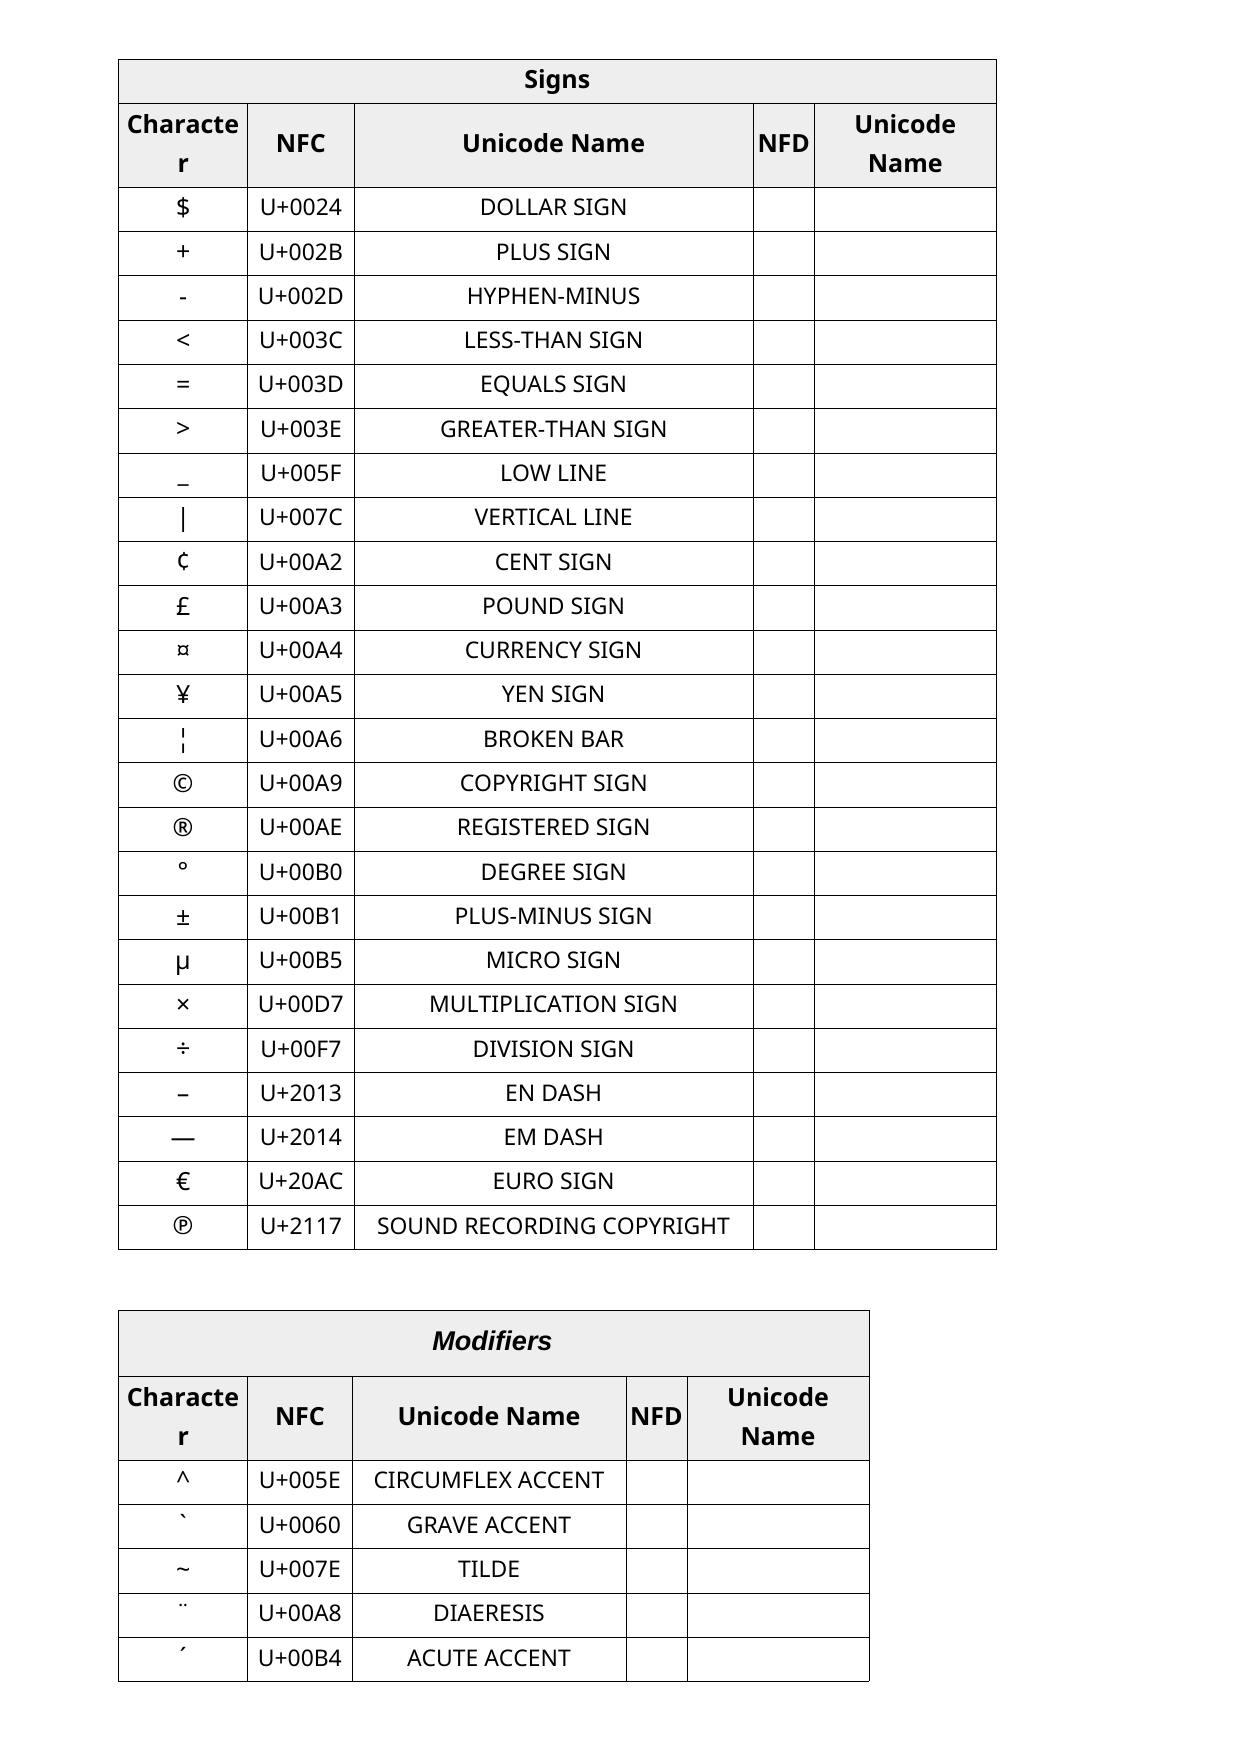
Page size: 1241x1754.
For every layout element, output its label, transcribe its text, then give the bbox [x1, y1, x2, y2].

table_cell [754, 719, 814, 762]
table_cell VERTICAL LINE [355, 498, 753, 541]
table_cell U+00A6 [248, 719, 354, 762]
table_header Modifiers [119, 1311, 869, 1376]
table_cell > [119, 409, 247, 452]
table_cell [815, 852, 996, 895]
table_cell [627, 1638, 687, 1681]
table_cell [754, 321, 814, 364]
table_cell € [119, 1162, 247, 1205]
table_cell ^ [119, 1461, 247, 1504]
table_cell [754, 454, 814, 497]
table_cell ℗ [119, 1206, 247, 1249]
table_cell ´ [119, 1638, 247, 1681]
table_cell [815, 896, 996, 939]
table_cell [815, 232, 996, 275]
table_cell — [119, 1117, 247, 1161]
table_cell [815, 1073, 996, 1116]
table_cell ® [119, 808, 247, 851]
table_cell [754, 365, 814, 408]
table_cell U+00B0 [248, 852, 354, 895]
table_cell ¢ [119, 542, 247, 585]
table_cell LESS-THAN SIGN [355, 321, 753, 364]
table_cell CIRCUMFLEX ACCENT [353, 1461, 626, 1504]
table_cell [815, 586, 996, 629]
table_cell Unicode Name [815, 104, 996, 187]
table_cell - [119, 276, 247, 319]
table_cell [754, 586, 814, 629]
table_cell [815, 985, 996, 1028]
table_cell [815, 498, 996, 541]
table_cell [754, 1162, 814, 1205]
table_cell U+0060 [248, 1505, 352, 1548]
table_cell [754, 542, 814, 585]
table_cell MICRO SIGN [355, 940, 753, 984]
table_cell REGISTERED SIGN [355, 808, 753, 851]
table_cell £ [119, 586, 247, 629]
table_cell ÷ [119, 1029, 247, 1072]
table_cell PLUS SIGN [355, 232, 753, 275]
table_cell U+00B5 [248, 940, 354, 984]
table_cell EN DASH [355, 1073, 753, 1116]
table_cell [754, 1206, 814, 1249]
table_cell U+00B4 [248, 1638, 352, 1681]
table_cell [815, 321, 996, 364]
table_cell [754, 188, 814, 231]
table_cell CURRENCY SIGN [355, 631, 753, 674]
table_cell SOUND RECORDING COPYRIGHT [355, 1206, 753, 1249]
table_cell [815, 940, 996, 984]
table_cell HYPHEN-MINUS [355, 276, 753, 319]
table_cell ~ [119, 1549, 247, 1593]
table_cell U+002B [248, 232, 354, 275]
table_cell EQUALS SIGN [355, 365, 753, 408]
table_cell _ [119, 454, 247, 497]
table_cell U+00A4 [248, 631, 354, 674]
table_cell | [119, 498, 247, 541]
table_cell U+00B1 [248, 896, 354, 939]
table_cell [815, 542, 996, 585]
table_cell ¨ [119, 1594, 247, 1637]
table_cell COPYRIGHT SIGN [355, 763, 753, 807]
table_cell [754, 985, 814, 1028]
table_cell U+00D7 [248, 985, 354, 1028]
table_cell U+2014 [248, 1117, 354, 1161]
table_cell CENT SIGN [355, 542, 753, 585]
table_cell U+003D [248, 365, 354, 408]
table_cell U+007C [248, 498, 354, 541]
table_cell Unicode Name [353, 1377, 626, 1460]
table_cell [627, 1549, 687, 1593]
table_cell U+00A9 [248, 763, 354, 807]
table_cell [688, 1461, 869, 1504]
table_cell ¥ [119, 675, 247, 718]
table_cell [754, 409, 814, 452]
table_cell [815, 454, 996, 497]
table_cell U+0024 [248, 188, 354, 231]
table_cell [815, 675, 996, 718]
table_cell – [119, 1073, 247, 1116]
table_cell YEN SIGN [355, 675, 753, 718]
table_cell NFD [754, 104, 814, 187]
table_cell [754, 763, 814, 807]
table_cell [627, 1461, 687, 1504]
table_cell [688, 1549, 869, 1593]
table_cell [754, 1117, 814, 1161]
table_cell Unicode Name [355, 104, 753, 187]
table_cell [754, 276, 814, 319]
table_cell U+00A3 [248, 586, 354, 629]
table_cell ° [119, 852, 247, 895]
table_cell DIAERESIS [353, 1594, 626, 1637]
table_cell MULTIPLICATION SIGN [355, 985, 753, 1028]
table_cell [627, 1505, 687, 1548]
table_cell [815, 763, 996, 807]
table_cell [688, 1594, 869, 1637]
table_cell [815, 188, 996, 231]
table_cell [815, 1029, 996, 1072]
table_cell EM DASH [355, 1117, 753, 1161]
table_cell [754, 852, 814, 895]
table_cell [754, 896, 814, 939]
table_cell [754, 940, 814, 984]
table_cell [815, 365, 996, 408]
table_cell [815, 1206, 996, 1249]
table_cell EURO SIGN [355, 1162, 753, 1205]
table_cell PLUS-MINUS SIGN [355, 896, 753, 939]
table_cell [754, 498, 814, 541]
table_cell U+00A2 [248, 542, 354, 585]
table_cell POUND SIGN [355, 586, 753, 629]
table_cell U+00A8 [248, 1594, 352, 1637]
table_cell [754, 232, 814, 275]
table_cell LOW LINE [355, 454, 753, 497]
table_cell ± [119, 896, 247, 939]
table_cell U+00F7 [248, 1029, 354, 1072]
table_cell [754, 1029, 814, 1072]
table_cell DOLLAR SIGN [355, 188, 753, 231]
table_cell U+003E [248, 409, 354, 452]
table_cell NFC [248, 1377, 352, 1460]
table_cell [815, 276, 996, 319]
table_cell [627, 1594, 687, 1637]
table_cell U+002D [248, 276, 354, 319]
table_cell [815, 719, 996, 762]
table_cell U+20AC [248, 1162, 354, 1205]
table_cell [754, 808, 814, 851]
table_cell ¦ [119, 719, 247, 762]
table_cell = [119, 365, 247, 408]
table_cell U+2013 [248, 1073, 354, 1116]
table_cell [815, 1117, 996, 1161]
table_cell $ [119, 188, 247, 231]
table_cell [688, 1638, 869, 1681]
table_cell [815, 1162, 996, 1205]
table_cell NFD [627, 1377, 687, 1460]
table_cell U+005E [248, 1461, 352, 1504]
table_cell Character [119, 1377, 247, 1460]
table_cell NFC [248, 104, 354, 187]
table_cell U+00A5 [248, 675, 354, 718]
table_cell BROKEN BAR [355, 719, 753, 762]
table_cell × [119, 985, 247, 1028]
table_cell [815, 808, 996, 851]
table_cell GRAVE ACCENT [353, 1505, 626, 1548]
table_cell U+007E [248, 1549, 352, 1593]
table_cell GREATER-THAN SIGN [355, 409, 753, 452]
table_cell + [119, 232, 247, 275]
table_cell U+00AE [248, 808, 354, 851]
table_header Signs [119, 60, 996, 103]
table_cell DEGREE SIGN [355, 852, 753, 895]
table_cell µ [119, 940, 247, 984]
table_cell U+003C [248, 321, 354, 364]
table_cell TILDE [353, 1549, 626, 1593]
table_cell Character [119, 104, 247, 187]
table_cell Unicode Name [688, 1377, 869, 1460]
table_cell ¤ [119, 631, 247, 674]
table_cell [815, 409, 996, 452]
table_cell ` [119, 1505, 247, 1548]
table_cell [754, 1073, 814, 1116]
table_cell U+2117 [248, 1206, 354, 1249]
table_cell ACUTE ACCENT [353, 1638, 626, 1681]
table_cell < [119, 321, 247, 364]
table_cell [815, 631, 996, 674]
table_cell [754, 675, 814, 718]
table_cell DIVISION SIGN [355, 1029, 753, 1072]
table_cell [688, 1505, 869, 1548]
table_cell © [119, 763, 247, 807]
table_cell [754, 631, 814, 674]
table_cell U+005F [248, 454, 354, 497]
